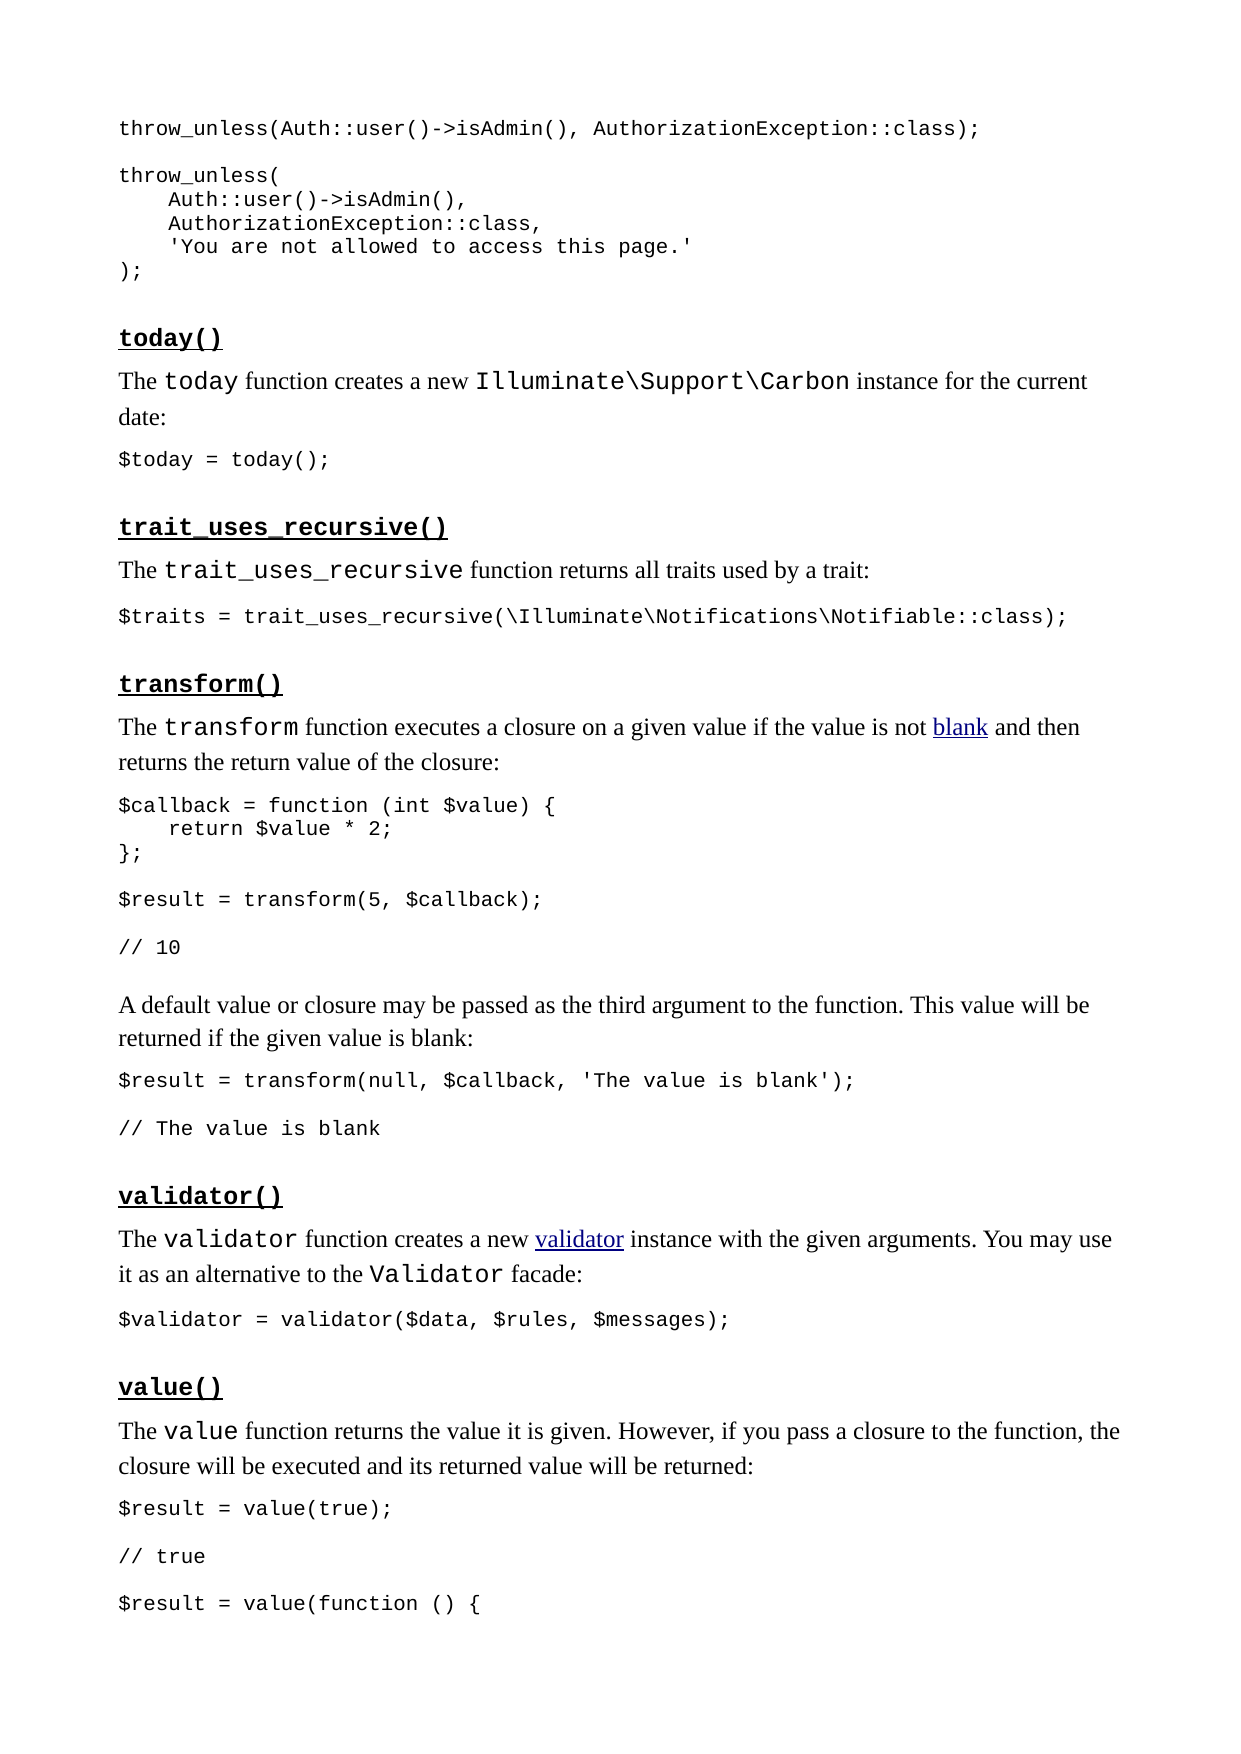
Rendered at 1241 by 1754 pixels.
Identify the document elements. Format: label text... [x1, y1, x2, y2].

text The value function returns the value it is given. However, if you pass a closure to the function, the closure will be executed and its returned value will be returned: [118, 1416, 1122, 1479]
text $result = value(true); [118, 1498, 1122, 1522]
subtitle transform() [118, 671, 1122, 699]
text return $value * 2; [118, 818, 1122, 842]
text $result = transform(5, $callback); [118, 889, 1122, 913]
text AuthorizationException::class, [118, 213, 1122, 236]
text $result = value(function () { [118, 1593, 1122, 1617]
text ); [118, 260, 1122, 284]
text $validator = validator($data, $rules, $messages); [118, 1309, 1122, 1333]
subtitle validator() [118, 1183, 1122, 1212]
text // true [118, 1546, 1122, 1569]
text // 10 [118, 937, 1122, 960]
text $result = transform(null, $callback, 'The value is blank'); [118, 1070, 1122, 1094]
text A default value or closure may be passed as the third argument to the function. This value will be returned if the given value is blank: [118, 990, 1122, 1052]
text throw_unless( [118, 165, 1122, 189]
text }; [118, 842, 1122, 866]
subtitle value() [118, 1375, 1122, 1403]
text // The value is blank [118, 1118, 1122, 1141]
text The transform function executes a closure on a given value if the value is not blank and then returns the return value of the closure: [118, 712, 1122, 776]
text Auth::user()->isAdmin(), [118, 189, 1122, 213]
text The validator function creates a new validator instance with the given arguments. You may use it as an alternative to the Validator facade: [118, 1224, 1122, 1290]
subtitle trait_uses_recursive() [118, 515, 1122, 543]
text $callback = function (int $value) { [118, 795, 1122, 818]
text throw_unless(Auth::user()->isAdmin(), AuthorizationException::class); [118, 118, 1122, 142]
text The today function creates a new Illuminate\Support\Carbon instance for the current date: [118, 366, 1122, 430]
text 'You are not allowed to access this page.' [118, 236, 1122, 260]
text $today = today(); [118, 449, 1122, 473]
subtitle today() [118, 326, 1122, 354]
text $traits = trait_uses_recursive(\Illuminate\Notifications\Notifiable::class); [118, 606, 1122, 629]
text The trait_uses_recursive function returns all traits used by a trait: [118, 556, 1122, 586]
